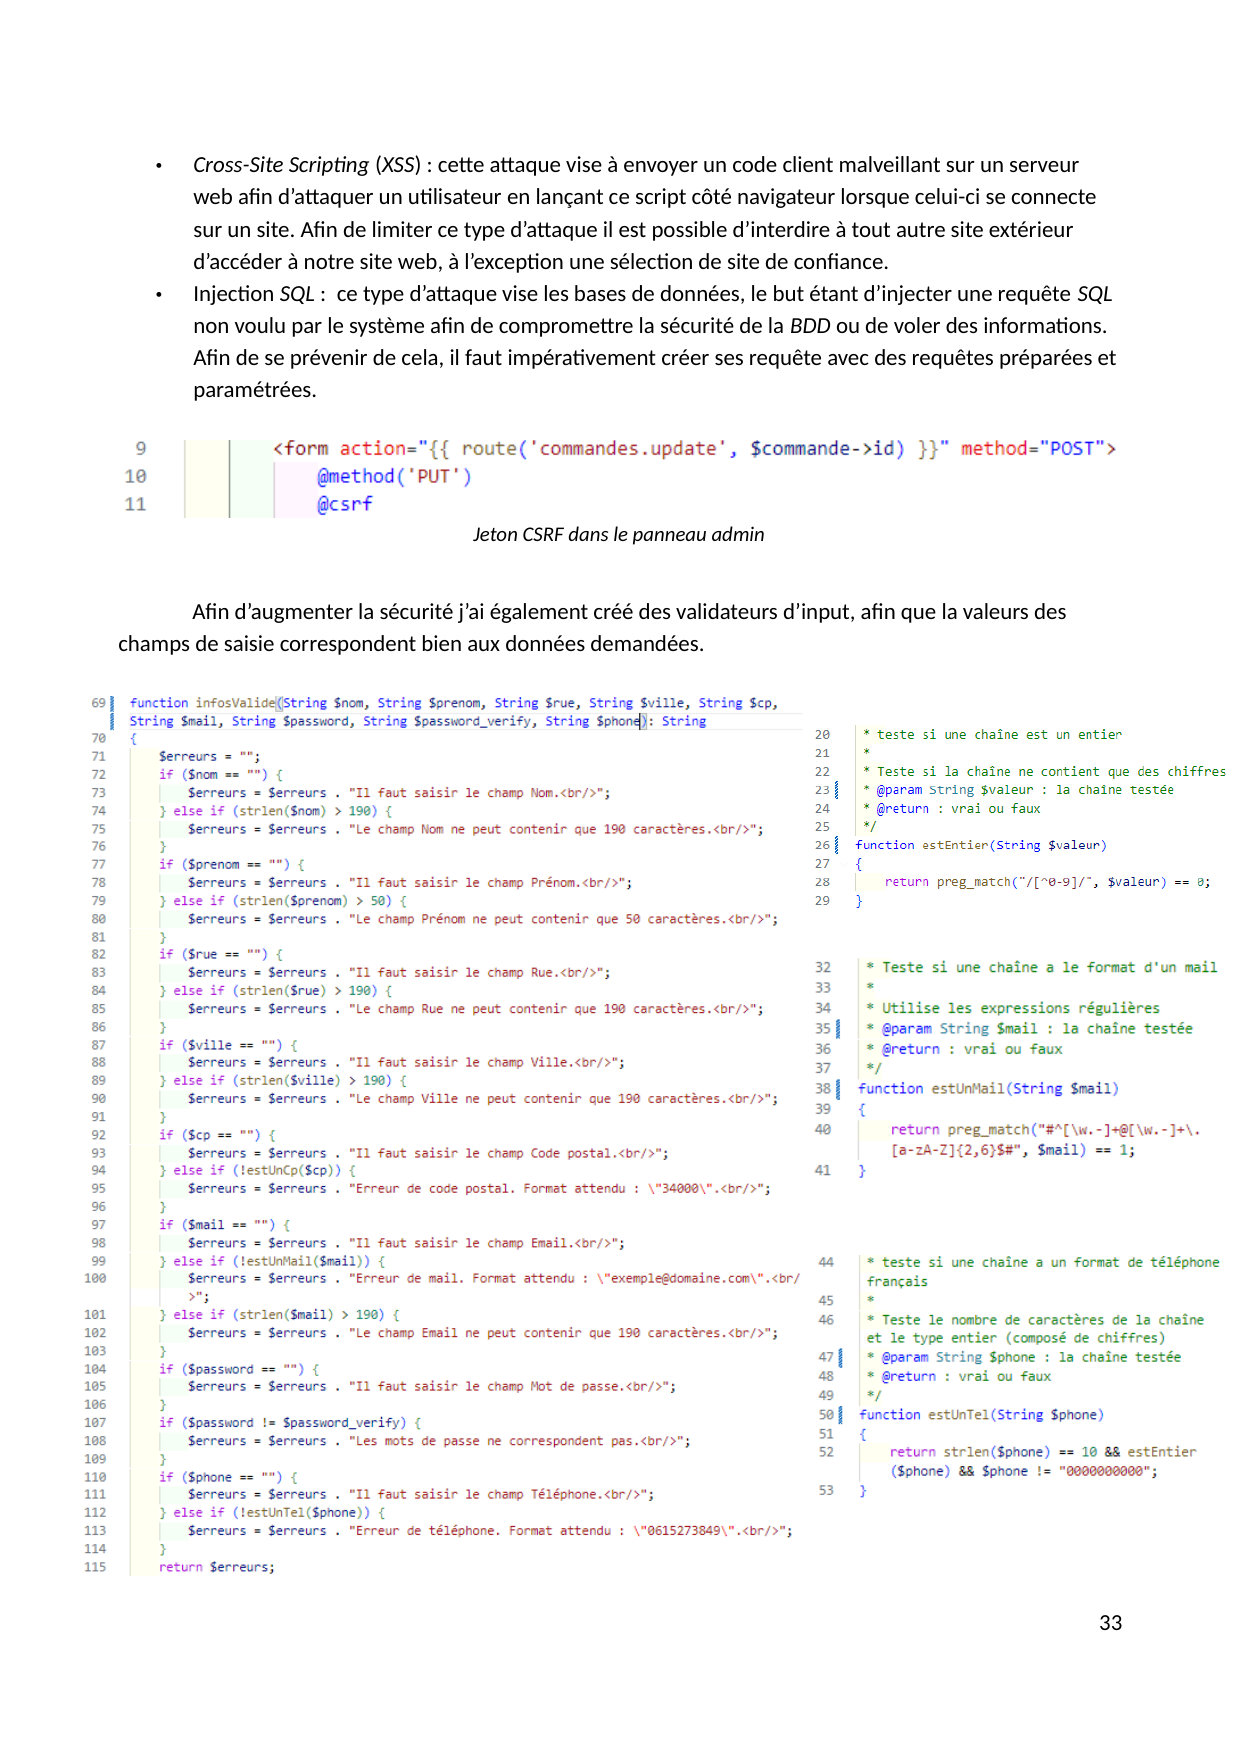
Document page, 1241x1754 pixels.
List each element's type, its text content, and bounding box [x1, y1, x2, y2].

text Jeton CSRF dans le panneau admin [118, 518, 1122, 547]
picture [118, 440, 1123, 518]
text Afin d’augmenter la sécurité j’ai également créé des validateurs d’input, afin que la valeurs des champs de saisie correspondent bien aux données demandées. [118, 597, 1122, 658]
picture [812, 957, 1220, 1183]
picture [82, 696, 803, 1576]
picture [815, 725, 1226, 909]
list Injection SQL : ce type d’attaque vise les bases de données, le but étant d’injecter une requête SQL non voulu par le système afin de compromettre la sécurité de la BDD ou de voler des informations. Afin de se prévenir de cela, il faut impérativement créer ses requête avec des requêtes préparées et paramétrées. [156, 279, 1122, 404]
list Cross-Site Scripting (XSS) : cette attaque vise à envoyer un code client malveillant sur un serveur web afin d’attaquer un utilisateur en lançant ce script côté navigateur lorsque celui-ci se connecte sur un site. Afin de limiter ce type d’attaque il est possible d’interdire à tout autre site extérieur d’accéder à notre site web, à l’exception une sélection de site de confiance. [156, 150, 1122, 275]
picture [816, 1255, 1224, 1501]
